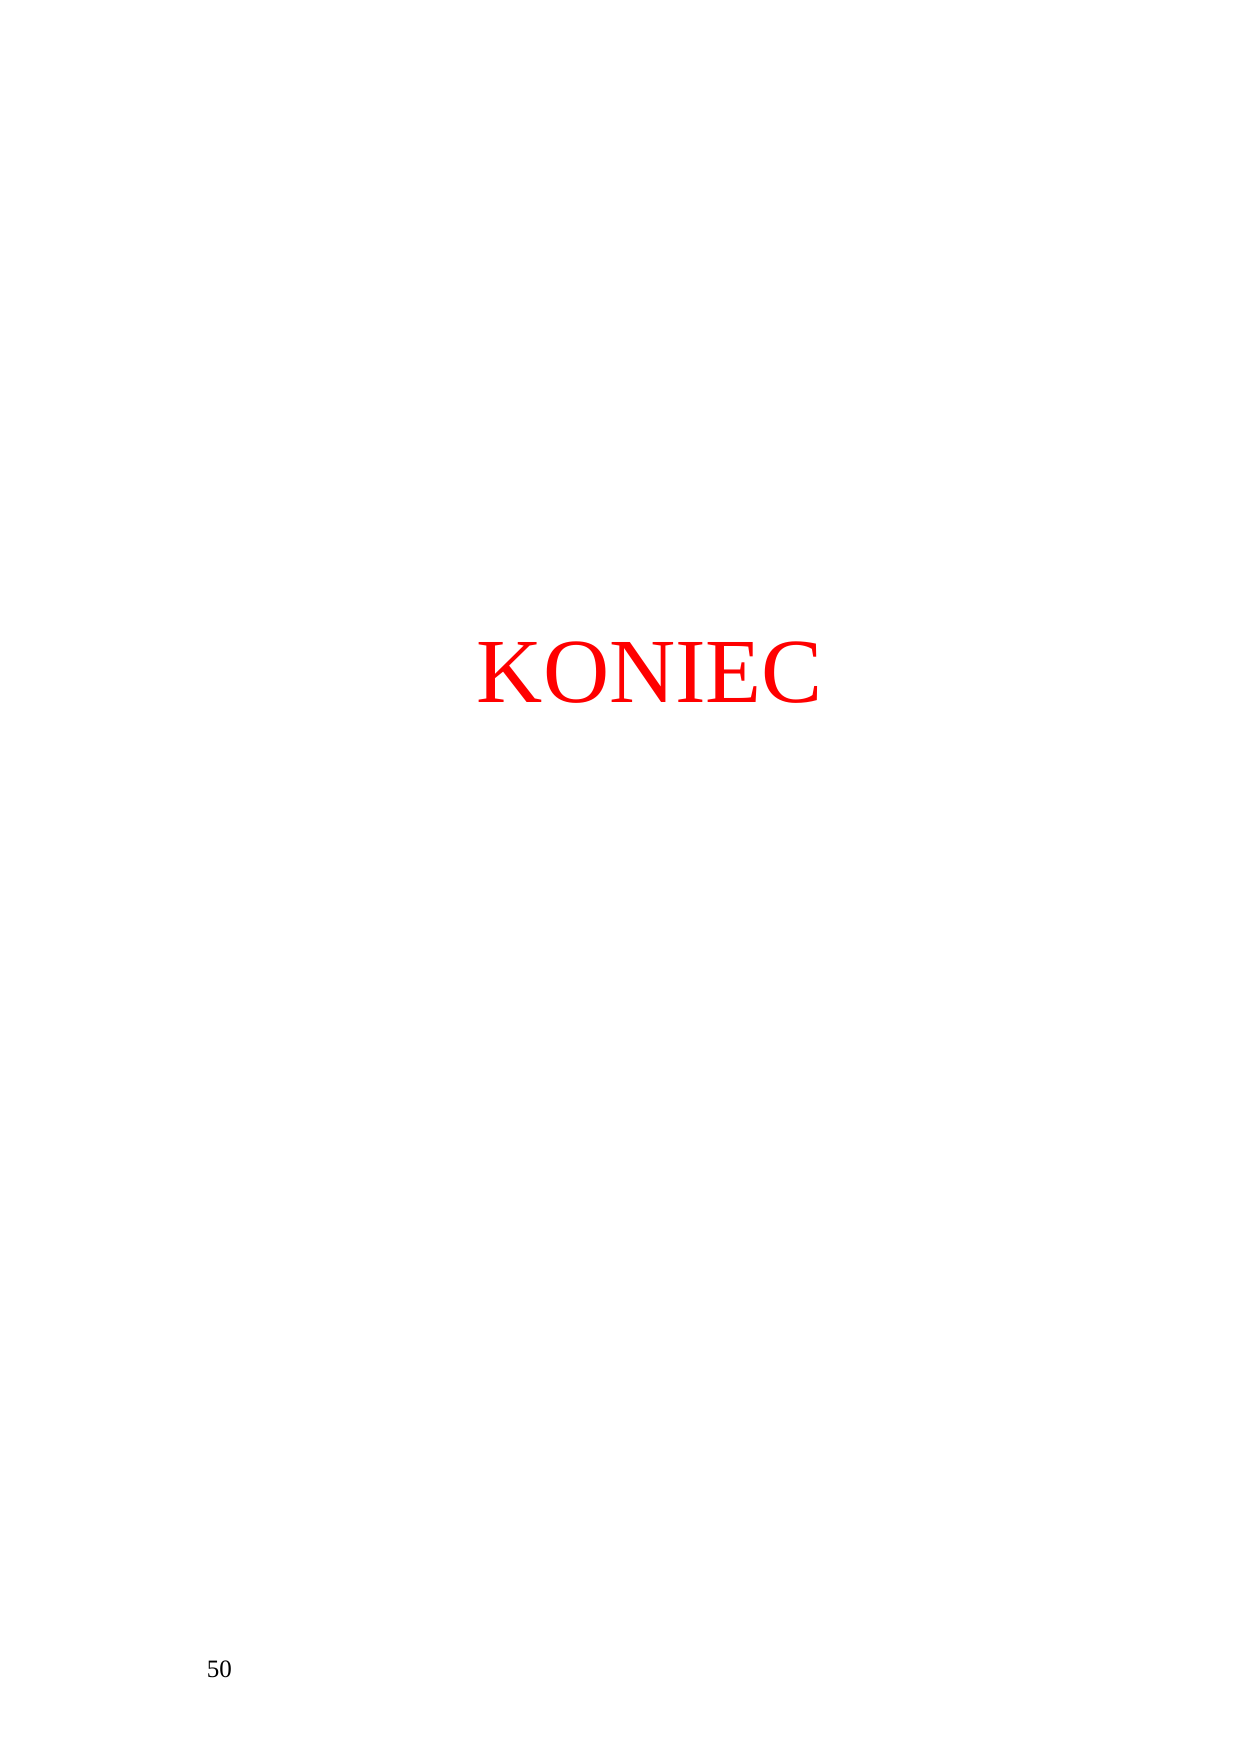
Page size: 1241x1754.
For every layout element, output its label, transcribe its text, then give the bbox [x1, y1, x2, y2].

text KONIEC [207, 617, 1093, 722]
